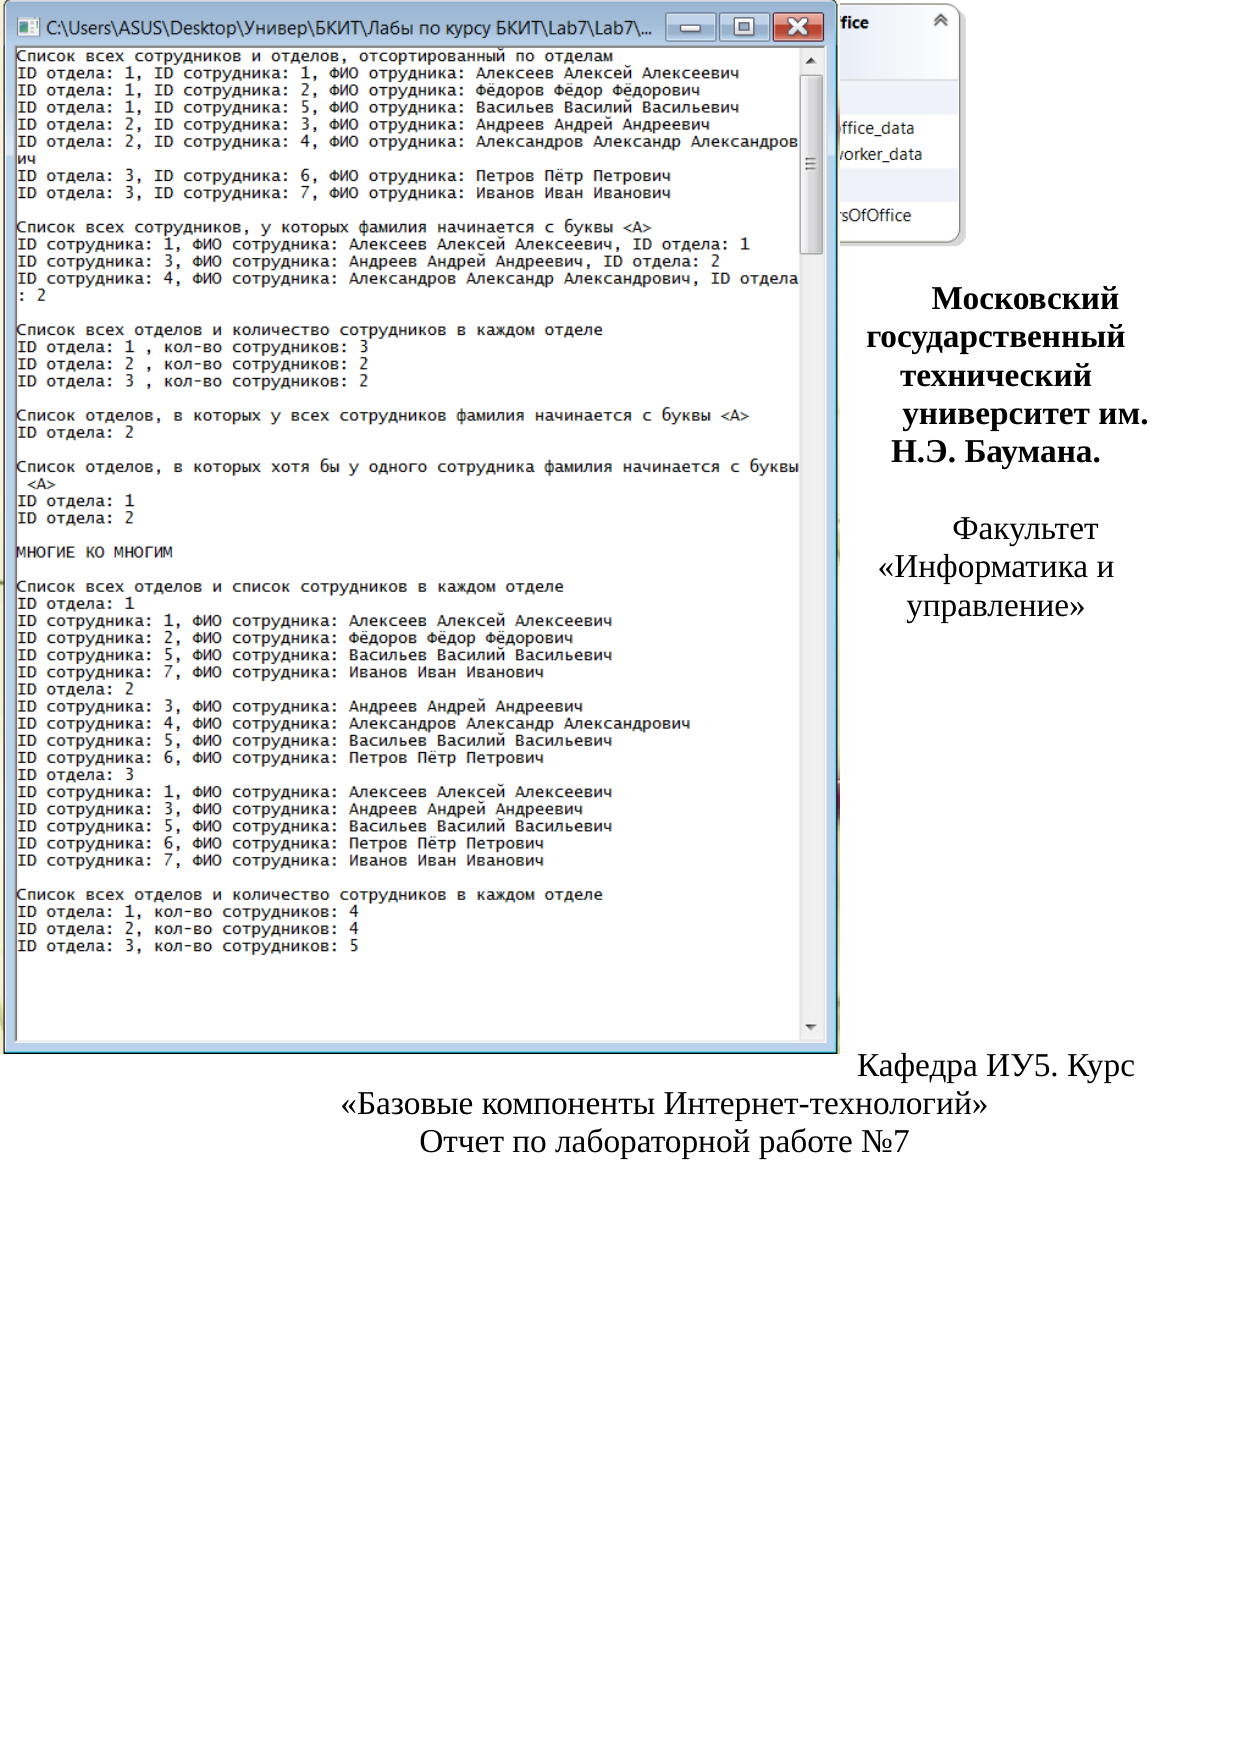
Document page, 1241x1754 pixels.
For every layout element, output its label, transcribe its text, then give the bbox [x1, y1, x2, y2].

text Кафедра ИУ5. Курс «Базовые компоненты Интернет-технологий» [177, 1045, 1152, 1121]
text университет им. Н.Э. Баумана. [840, 393, 1152, 470]
text Московский государственный технический [840, 118, 1152, 393]
picture [0, 0, 975, 1054]
text Факультет «Информатика и управление» [840, 508, 1152, 623]
text Отчет по лабораторной работе №7 [177, 1121, 1152, 1160]
